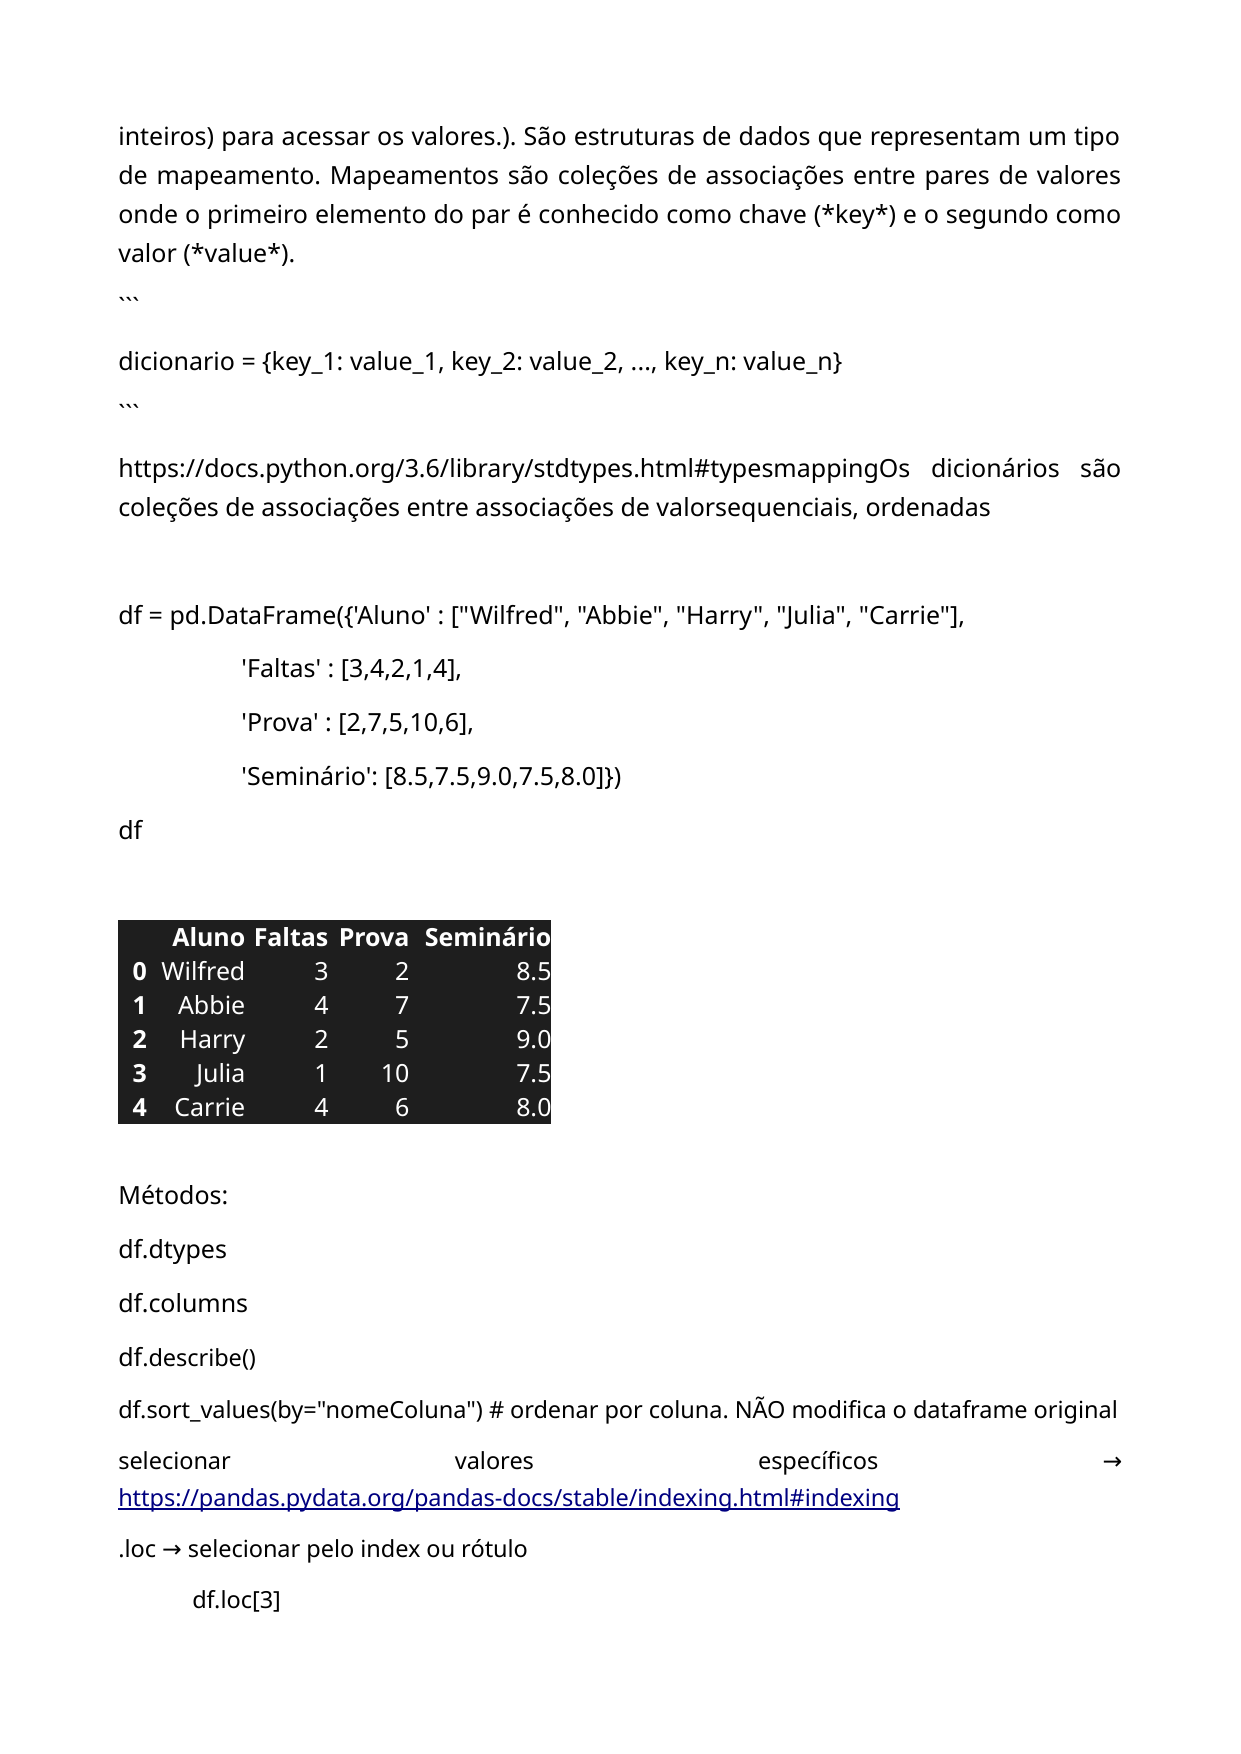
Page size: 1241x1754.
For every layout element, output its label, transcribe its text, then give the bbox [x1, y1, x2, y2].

text 'Prova' : [2,7,5,10,6], [118, 705, 1122, 739]
text 'Faltas' : [3,4,2,1,4], [118, 651, 1122, 685]
table_cell 8.5 [409, 954, 551, 988]
table_cell 4 [118, 1090, 146, 1124]
table_cell Julia [146, 1056, 245, 1090]
table_header Prova [328, 920, 409, 954]
text .loc → selecionar pelo index ou rótulo [118, 1532, 1122, 1564]
table_header Aluno [146, 920, 245, 954]
text selecionar valores específicos → https://pandas.pydata.org/pandas-docs/stable/indexing.html#indexing [118, 1444, 1122, 1513]
table_cell Carrie [146, 1090, 245, 1124]
text ``` [118, 289, 1122, 323]
text ``` [118, 397, 1122, 431]
table_cell 3 [245, 954, 328, 988]
table_cell 1 [245, 1056, 328, 1090]
text df.dtypes [118, 1232, 1122, 1266]
table_cell 10 [328, 1056, 409, 1090]
table_cell Abbie [146, 988, 245, 1022]
table_cell 5 [328, 1022, 409, 1056]
table_cell 2 [118, 1022, 146, 1056]
table_cell Harry [146, 1022, 245, 1056]
text dicionario = {key_1: value_1, key_2: value_2, ..., key_n: value_n} [118, 343, 1122, 377]
table_cell 7.5 [409, 1056, 551, 1090]
table_cell 0 [118, 954, 146, 988]
text df.sort_values(by="nomeColuna") # ordenar por coluna. NÃO modifica o dataframe original [118, 1393, 1122, 1425]
text df.loc[3] [118, 1584, 1122, 1616]
table_cell 8.0 [409, 1090, 551, 1124]
table_cell 7 [328, 988, 409, 1022]
table_cell Wilfred [146, 954, 245, 988]
text df.columns [118, 1285, 1122, 1319]
table_cell 4 [245, 988, 328, 1022]
table_header [118, 920, 146, 954]
text df = pd.DataFrame({'Aluno' : ["Wilfred", "Abbie", "Harry", "Julia", "Carrie"], [118, 597, 1122, 631]
text df [118, 812, 1122, 846]
text Métodos: [118, 1178, 1122, 1212]
text 'Seminário': [8.5,7.5,9.0,7.5,8.0]}) [118, 758, 1122, 793]
table_cell 2 [245, 1022, 328, 1056]
table_header Faltas [245, 920, 328, 954]
table_cell 3 [118, 1056, 146, 1090]
table_cell 2 [328, 954, 409, 988]
text https://docs.python.org/3.6/library/stdtypes.html#typesmappingOs dicionários são coleções de associações entre associações de valorsequenciais, ordenadas [118, 451, 1122, 524]
table_header Seminário [409, 920, 551, 954]
text df.describe() [118, 1339, 1122, 1373]
table_cell 7.5 [409, 988, 551, 1022]
text inteiros) para acessar os valores.). São estruturas de dados que representam um tipo de mapeamento. Mapeamentos são coleções de associações entre pares de valores onde o primeiro elemento do par é conhecido como chave (*key*) e o segundo como valor (*value*). [118, 118, 1122, 270]
table_cell 1 [118, 988, 146, 1022]
table_cell 9.0 [409, 1022, 551, 1056]
table_cell 6 [328, 1090, 409, 1124]
table_cell 4 [245, 1090, 328, 1124]
